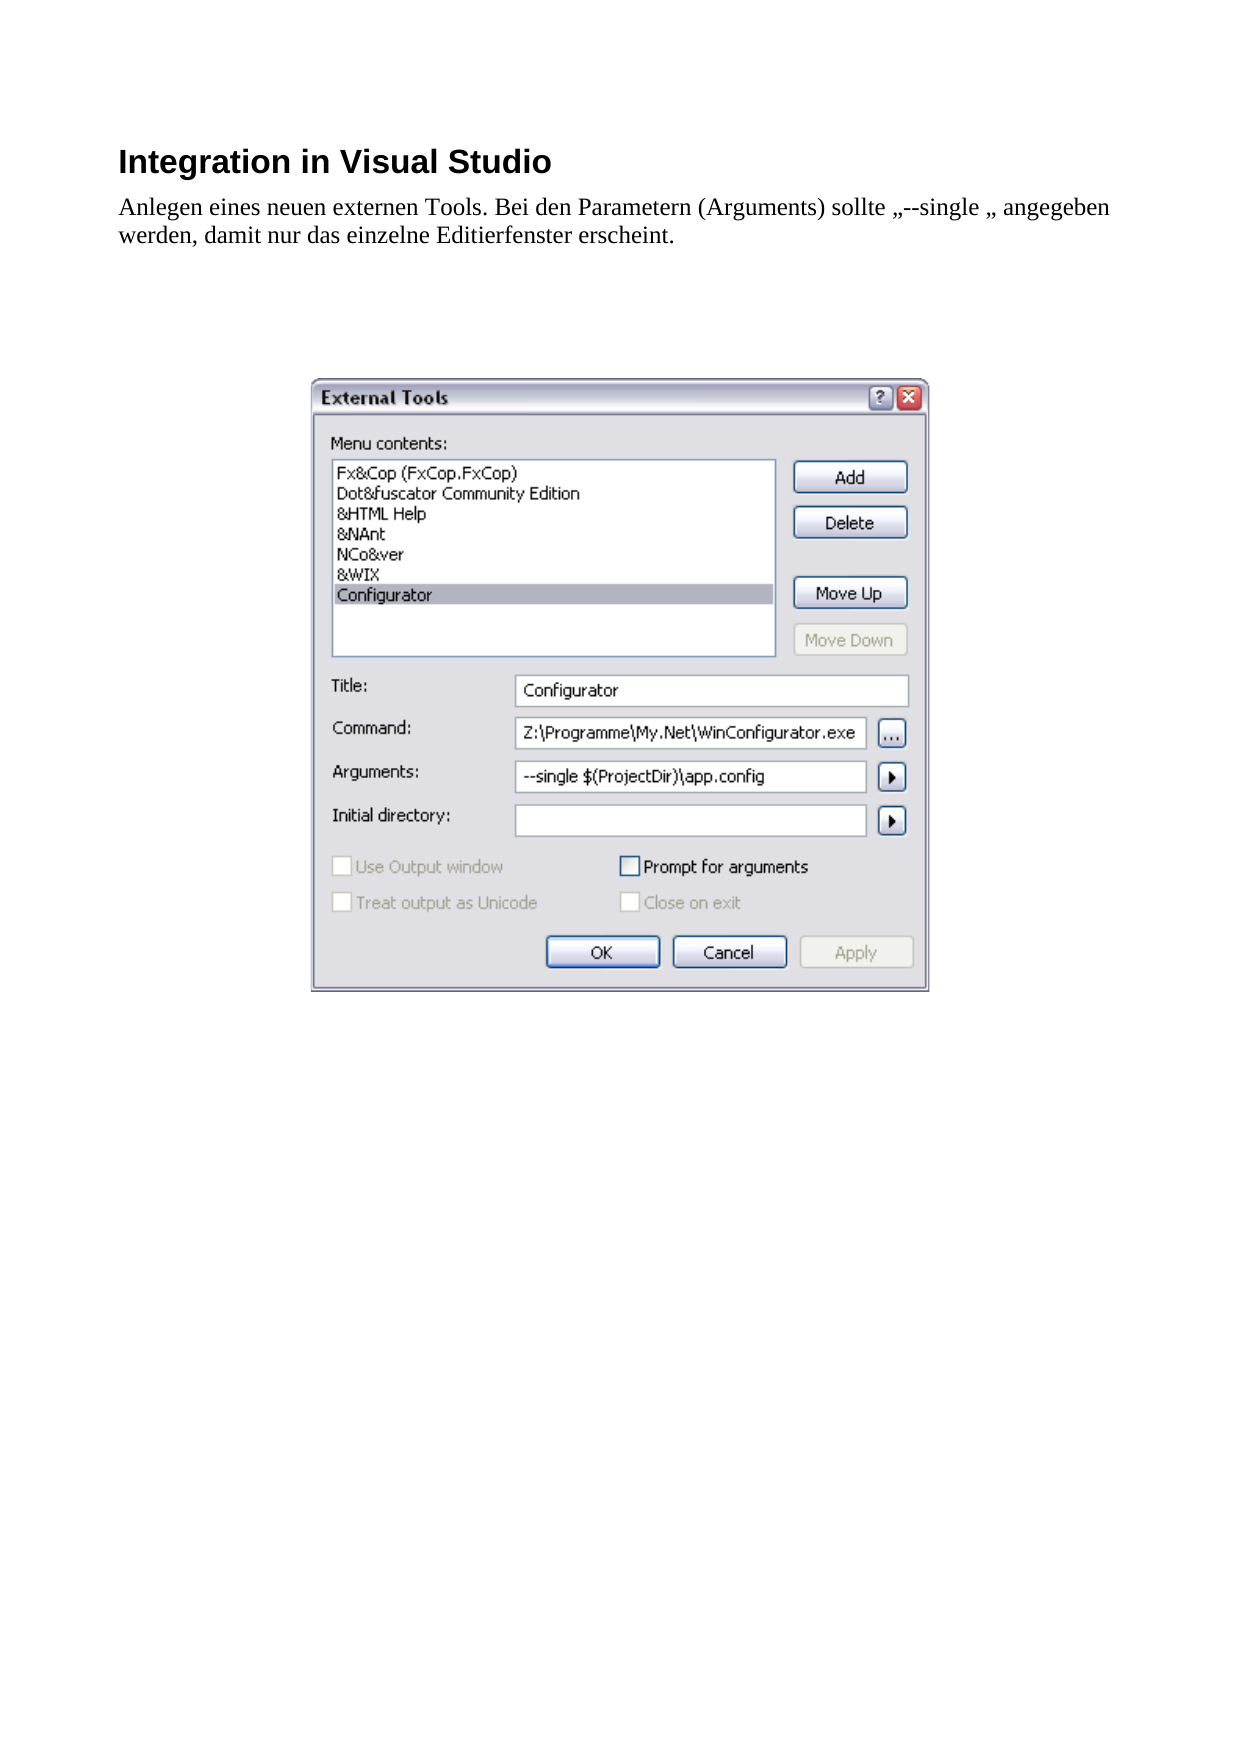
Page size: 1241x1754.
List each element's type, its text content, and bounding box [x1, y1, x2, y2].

text Anlegen eines neuen externen Tools. Bei den Parametern (Arguments) sollte „--single „ angegeben werden, damit nur das einzelne Editierfenster erscheint. [118, 193, 1122, 248]
picture [310, 378, 930, 992]
subtitle Integration in Visual Studio [118, 143, 1122, 181]
